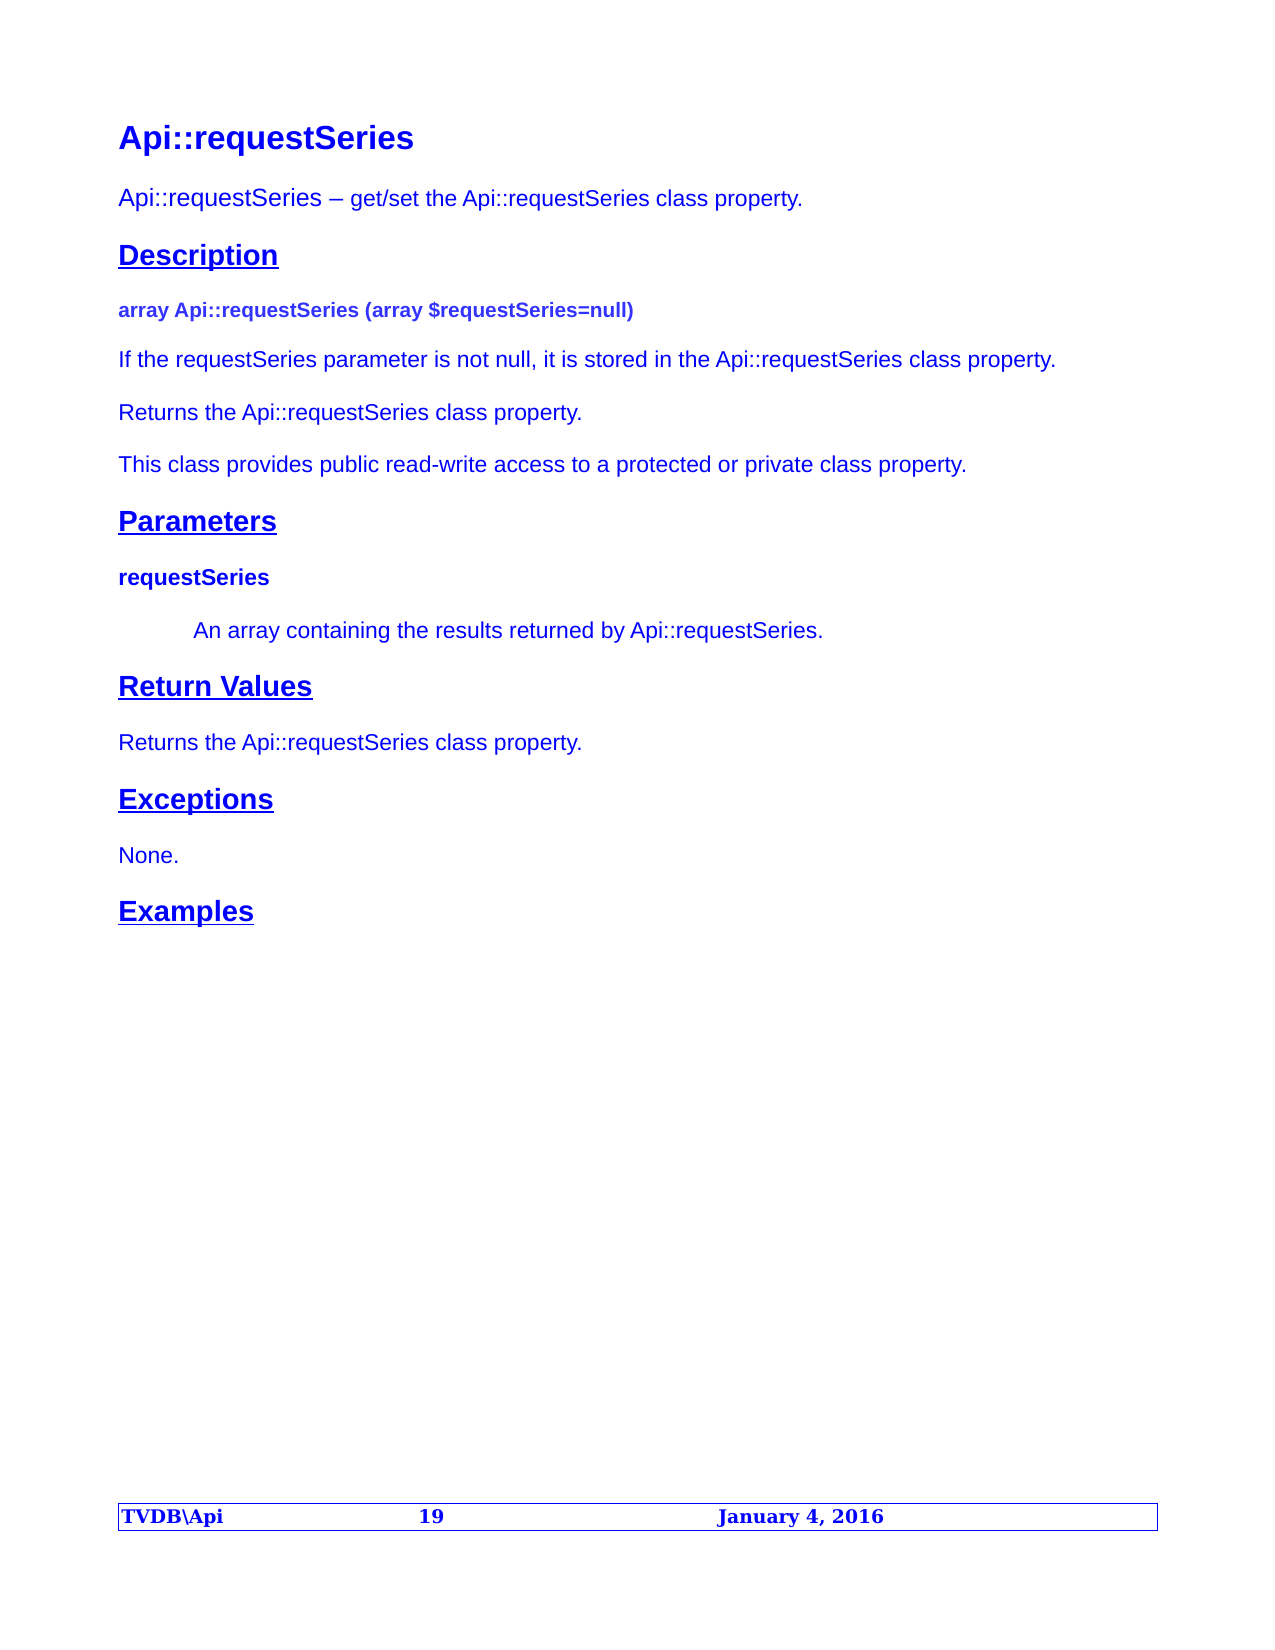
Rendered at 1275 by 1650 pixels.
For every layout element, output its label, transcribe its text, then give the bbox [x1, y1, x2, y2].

title requestSeries [118, 564, 1157, 590]
title If the requestSeries parameter is not null, it is stored in the Api::requestSeries class property. [118, 346, 1157, 372]
title Returns the Api::requestSeries class property. [118, 398, 1157, 425]
title Examples [118, 894, 1157, 928]
title This class provides public read-write access to a protected or private class property. [118, 451, 1157, 478]
text An array containing the results returned by Api::requestSeries. [193, 617, 1157, 643]
title None. [118, 842, 1157, 868]
text Description [118, 238, 1157, 272]
title Parameters [118, 504, 1157, 537]
title Api::requestSeries – get/set the Api::requestSeries class property. [118, 183, 1157, 212]
list array Api::requestSeries (array $requestSeries=null) [118, 298, 1157, 322]
title Exceptions [118, 782, 1157, 815]
title Api::requestSeries [118, 118, 1157, 157]
title Return Values [118, 669, 1157, 703]
title Returns the Api::requestSeries class property. [118, 729, 1157, 756]
